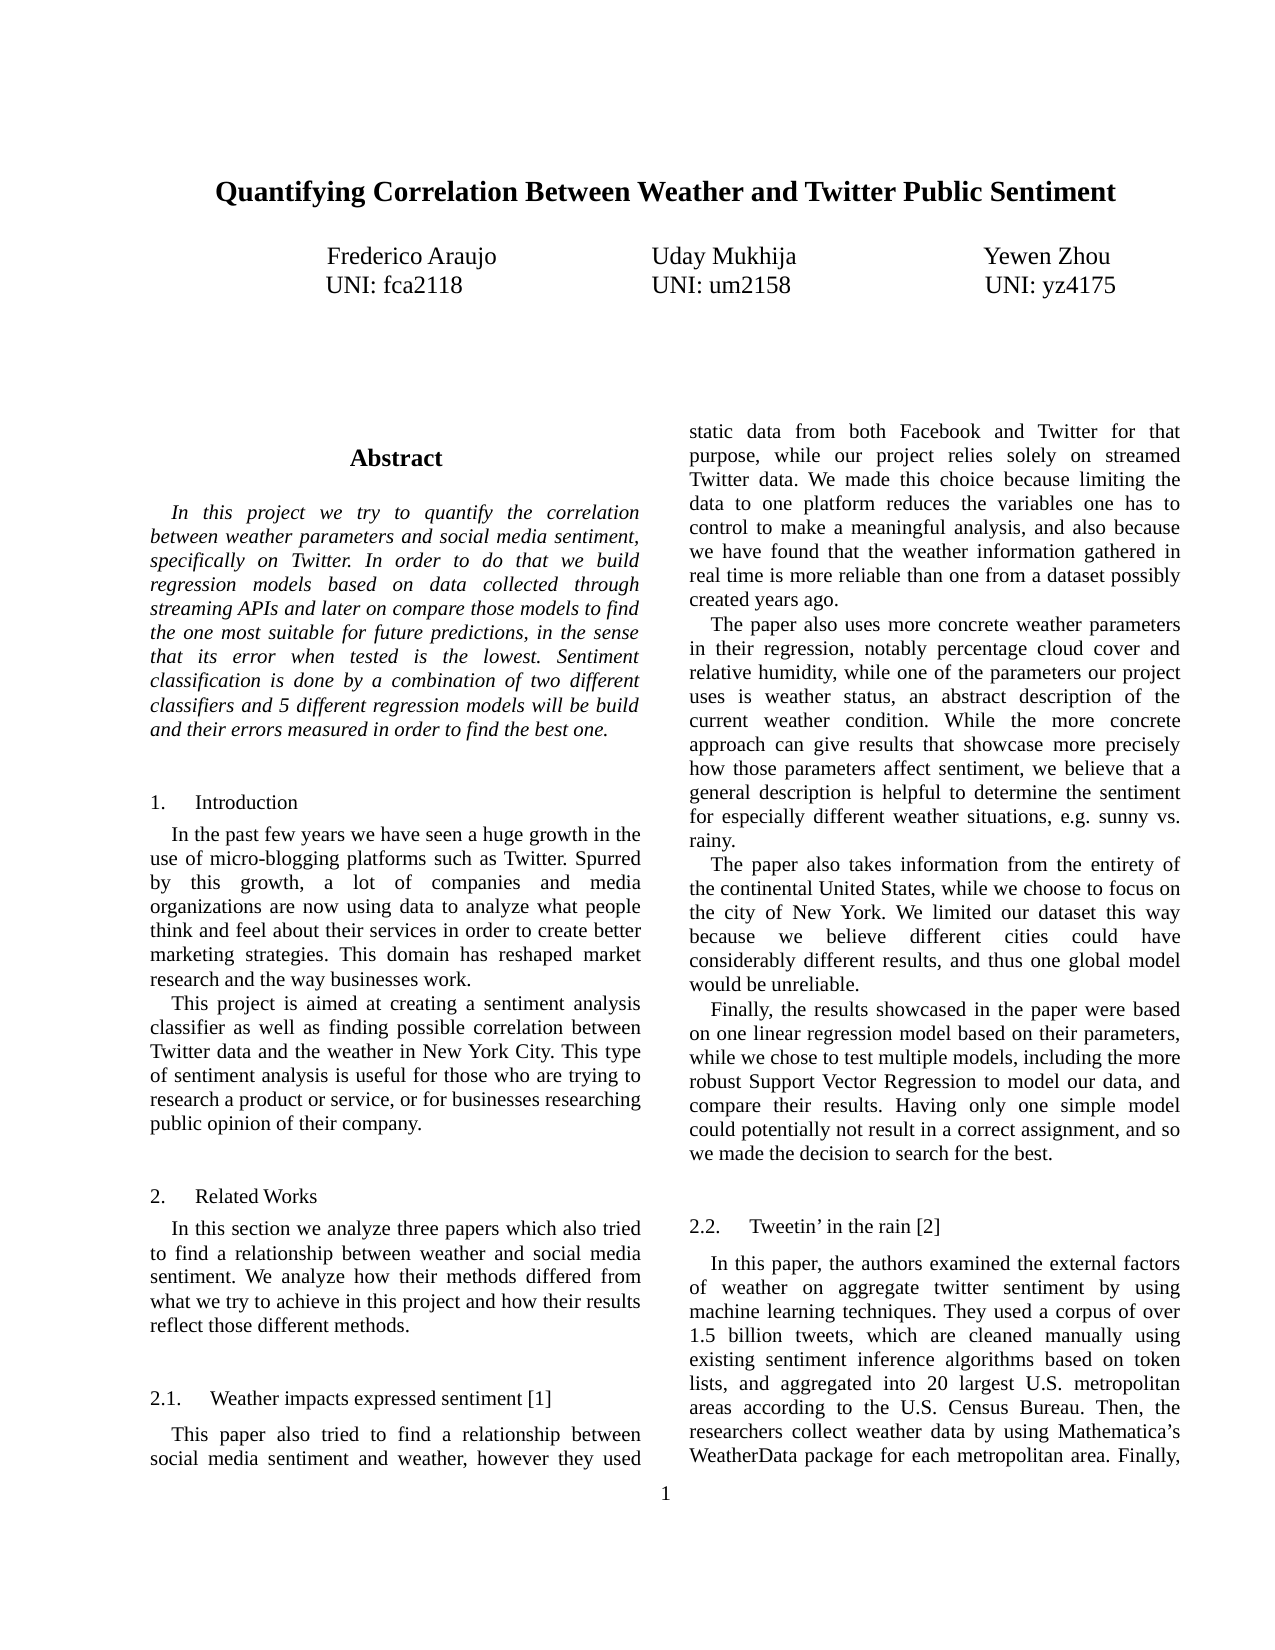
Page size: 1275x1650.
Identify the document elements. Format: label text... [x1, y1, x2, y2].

table_cell [150, 328, 640, 356]
text The paper also takes information from the entirety of the continental United States, while we choose to focus on the city of New York. We limited our dataset this way because we believe different cities could have considerably different results, and thus one global model would be unreliable. [689, 852, 1181, 996]
text This paper also tried to find a relationship between social media sentiment and weather, however they used [150, 1422, 642, 1470]
text This project is aimed at creating a sentiment analysis classifier as well as finding possible correlation between Twitter data and the weather in New York City. This type of sentiment analysis is useful for those who are trying to research a product or service, or for businesses researching public opinion of their company. [150, 991, 642, 1135]
subtitle Introduction [150, 790, 642, 814]
table_cell [640, 328, 1141, 356]
text In the past few years we have seen a huge growth in the use of micro-blogging platforms such as Twitter. Spurred by this growth, a lot of companies and media organizations are now using data to analyze what people think and feel about their services in order to create better marketing strategies. This domain has reshaped market research and the way businesses work. [150, 822, 642, 991]
subtitle Tweetin’ in the rain [2] [689, 1214, 1181, 1238]
table_header Frederico Araujo UNI: fca2118 [150, 241, 640, 327]
text In this project we try to quantify the correlation between weather parameters and social media sentiment, specifically on Twitter. In order to do that we build regression models based on data collected through streaming APIs and later on compare those models to find the one most suitable for future predictions, in the sense that its error when tested is the lowest. Sentiment classification is done by a combination of two different classifiers and 5 different regression models will be build and their errors measured in order to find the best one. [150, 500, 642, 741]
subtitle Quantifying Correlation Between Weather and Twitter Public Sentiment [150, 174, 1181, 208]
text In this paper, the authors examined the external factors of weather on aggregate twitter sentiment by using machine learning techniques. They used a corpus of over 1.5 billion tweets, which are cleaned manually using existing sentiment inference algorithms based on token lists, and aggregated into 20 largest U.S. metropolitan areas according to the U.S. Census Bureau. Then, the researchers collect weather data by using Mathematica’s WeatherData package for each metropolitan area. Finally, [689, 1251, 1181, 1467]
text static data from both Facebook and Twitter for that purpose, while our project relies solely on streamed Twitter data. We made this choice because limiting the data to one platform reduces the variables one has to control to make a meaningful analysis, and also because we have found that the weather information gathered in real time is more reliable than one from a dataset possibly created years ago. [689, 419, 1181, 611]
text The paper also uses more concrete weather parameters in their regression, notably percentage cloud cover and relative humidity, while one of the parameters our project uses is weather status, an abstract description of the current weather condition. While the more concrete approach can give results that showcase more precisely how those parameters affect sentiment, we believe that a general description is helpful to determine the sentiment for especially different weather situations, e.g. sunny vs. rainy. [689, 611, 1181, 852]
subtitle Related Works [150, 1184, 642, 1208]
text Finally, the results showcased in the paper were based on one linear regression model based on their parameters, while we chose to test multiple models, including the more robust Support Vector Regression to model our data, and compare their results. Having only one simple model could potentially not result in a correct assignment, and so we made the decision to search for the best. [689, 996, 1181, 1165]
text In this section we analyze three papers which also tried to find a relationship between weather and social media sentiment. We analyze how their methods differed from what we try to achieve in this project and how their results reflect those different methods. [150, 1216, 642, 1337]
table_header Uday Mukhija Yewen Zhou UNI: um2158 UNI: yz4175 [640, 241, 1141, 327]
text Abstract [150, 443, 642, 472]
subtitle Weather impacts expressed sentiment [1] [150, 1386, 642, 1410]
